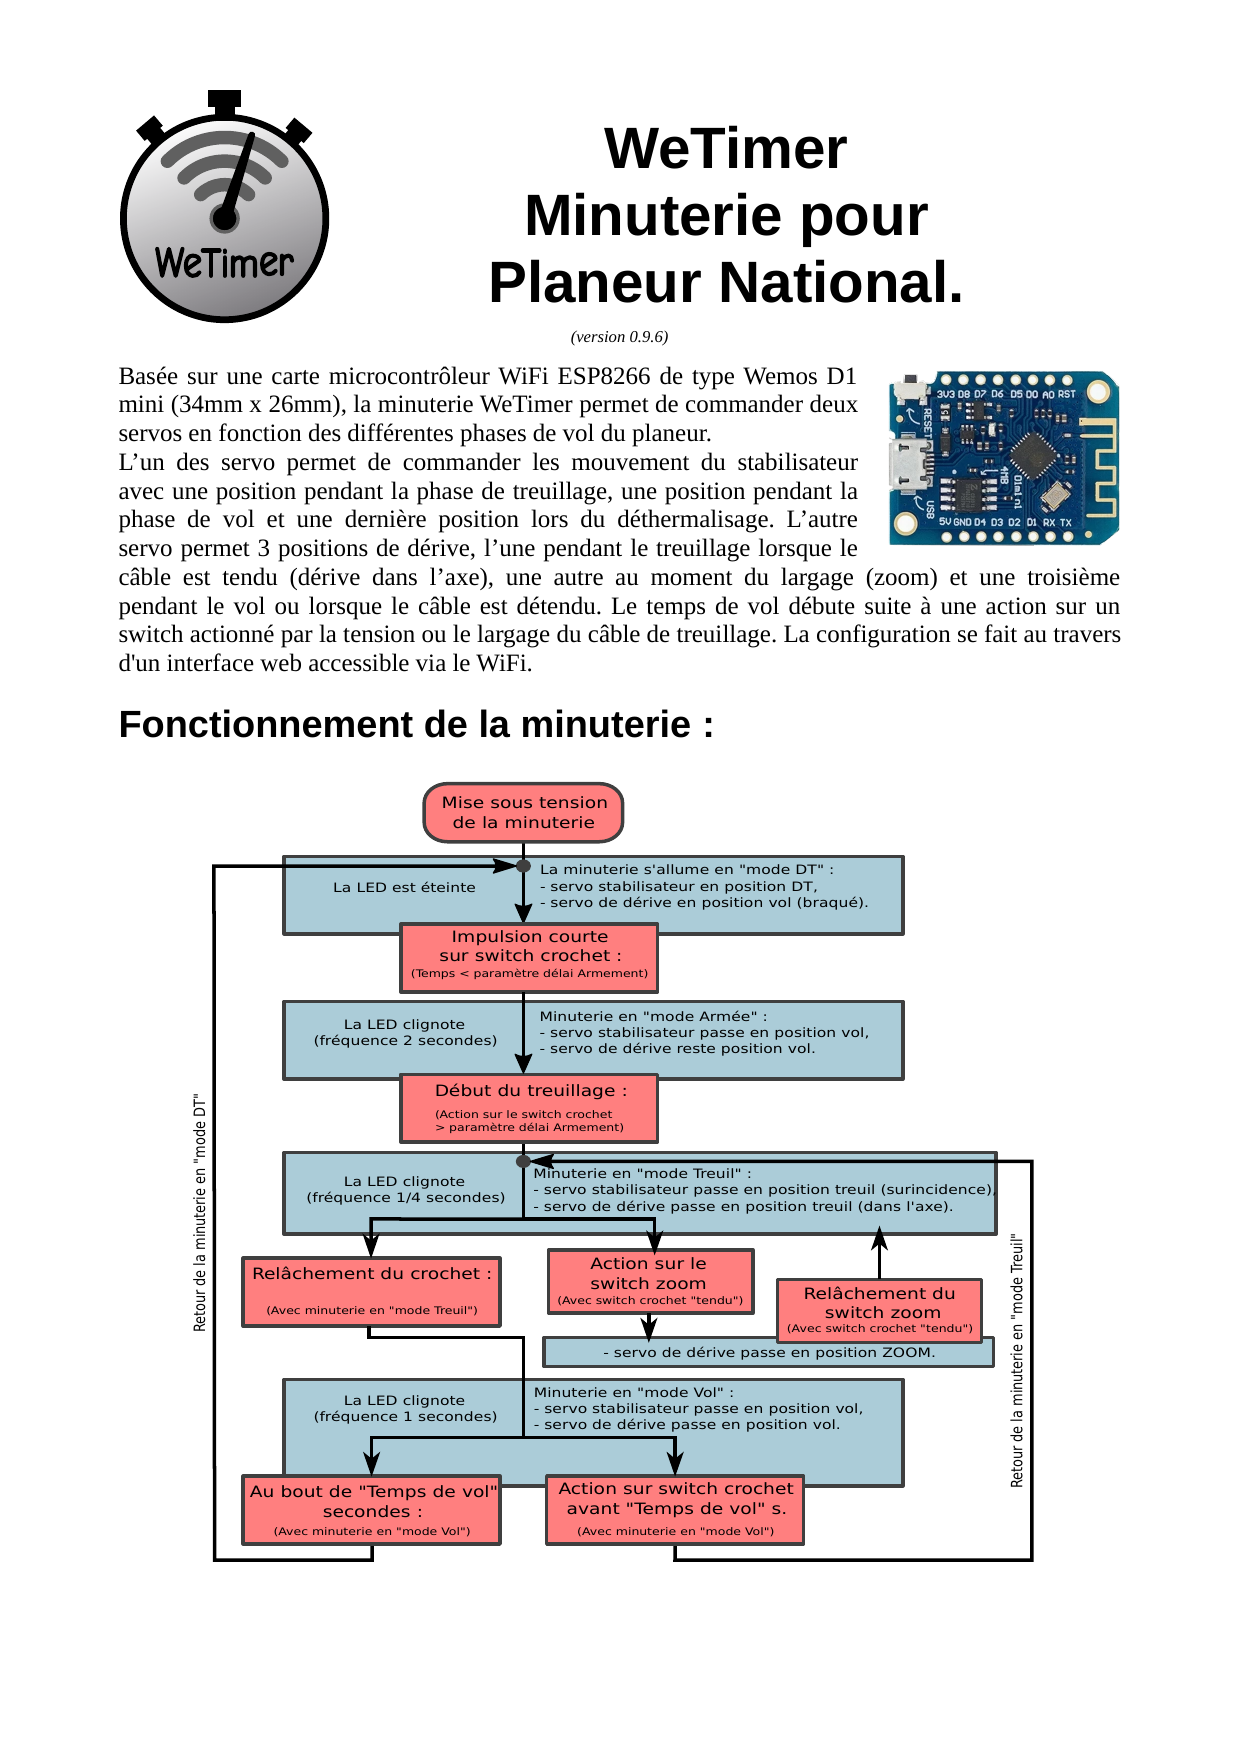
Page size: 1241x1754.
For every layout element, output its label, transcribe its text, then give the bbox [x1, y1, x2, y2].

subtitle Fonctionnement de la minuterie : [118, 702, 1122, 746]
text L’un des servo permet de commander les mouvement du stabilisateur avec une position pendant la phase de treuillage, une position pendant la phase de vol et une dernière position lors du déthermalisage. L’autre servo permet 3 positions de dérive, l’une pendant le treuillage lorsque le câble est tendu (dérive dans l’axe), une autre au moment du largage (zoom) et une troisième pendant le vol ou lorsque le câble est détendu. Le temps de vol débute suite à une action sur un switch actionné par la tension ou le largage du câble de treuillage. La configuration se fait au travers d'un interface web accessible via le WiFi. [118, 447, 1122, 677]
picture [888, 370, 1120, 546]
text (version 0.9.6) [118, 327, 1122, 346]
title WeTimer Minuterie pour Planeur National. [331, 113, 1122, 315]
text Basée sur une carte microcontrôleur WiFi ESP8266 de type Wemos D1 mini (34mm x 26mm), la minuterie WeTimer permet de commander deux servos en fonction des différentes phases de vol du planeur. [118, 361, 1122, 447]
